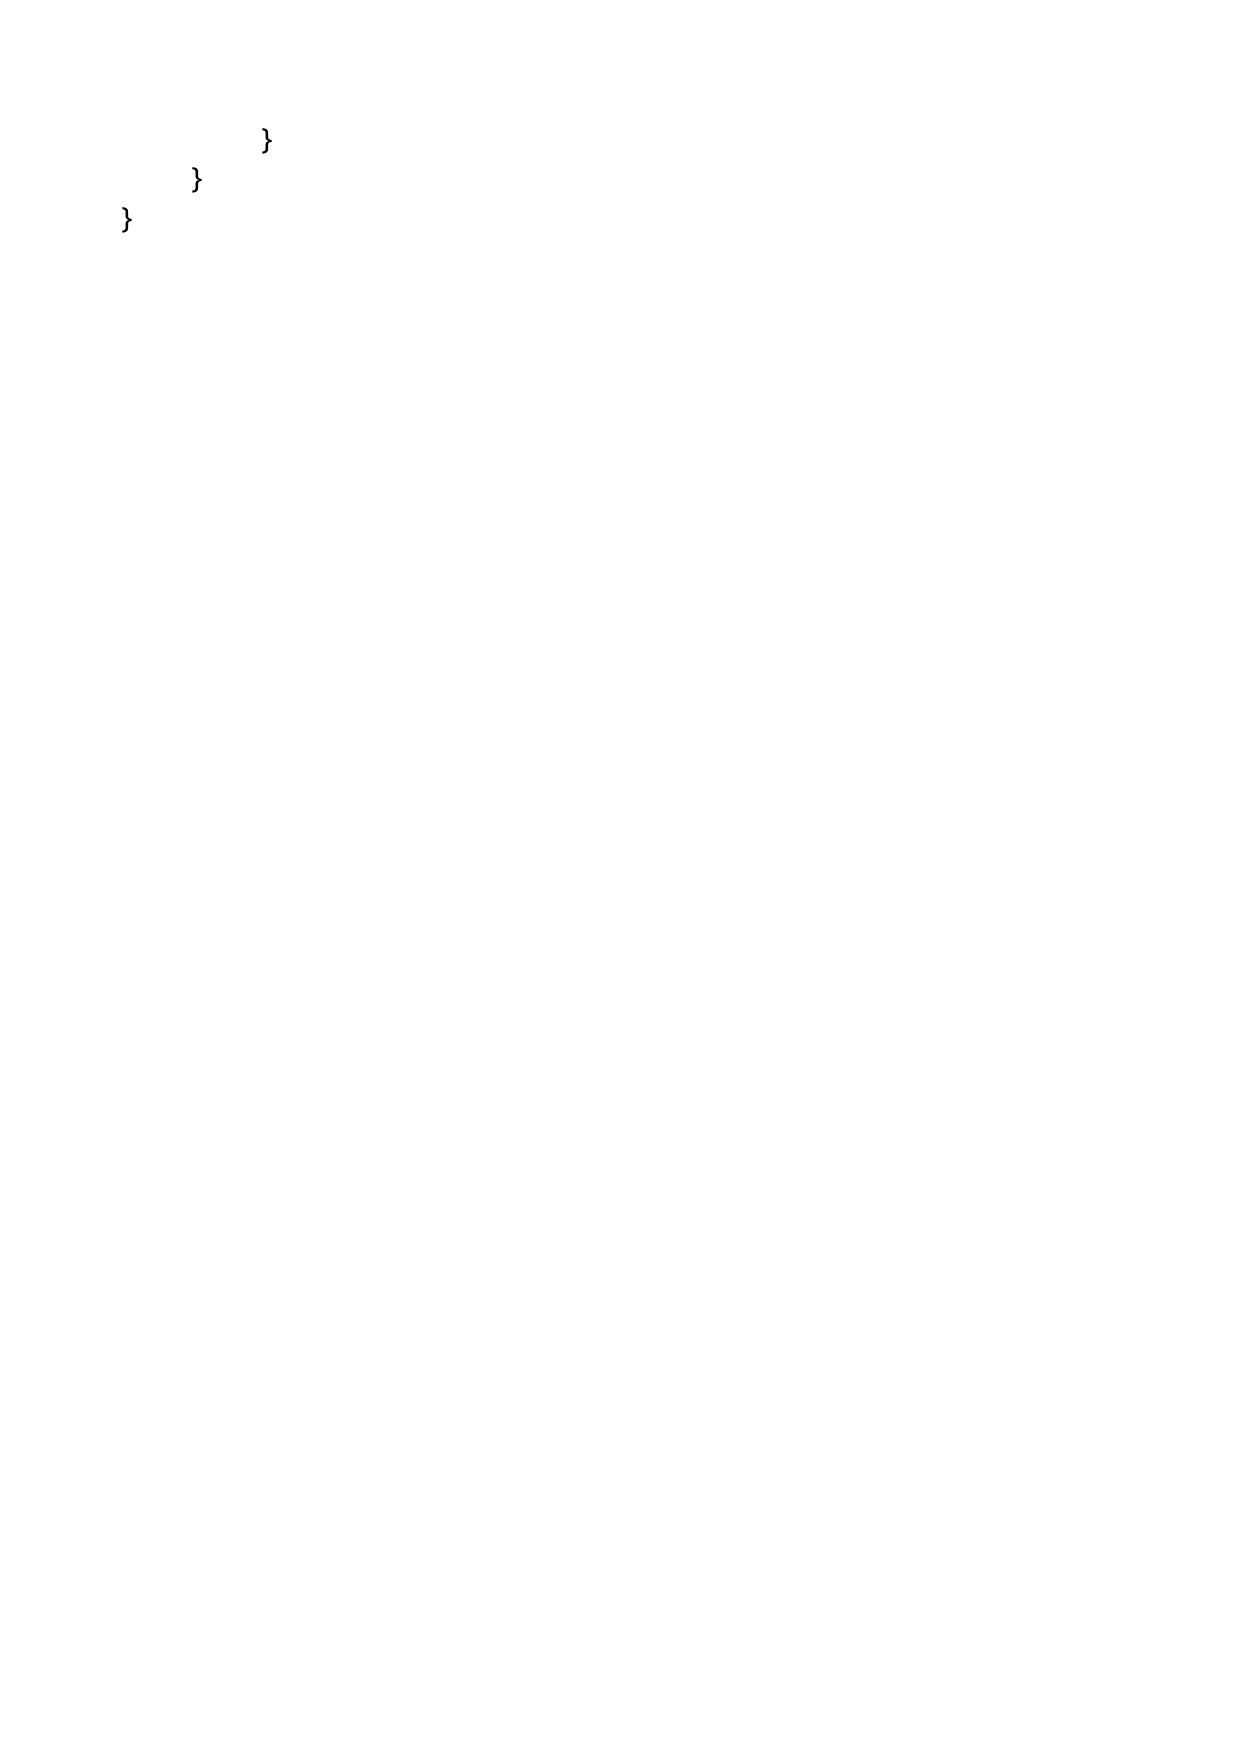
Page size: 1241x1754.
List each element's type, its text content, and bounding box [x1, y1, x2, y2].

text } [118, 158, 1122, 197]
text } [118, 118, 1122, 158]
text } [118, 197, 1122, 237]
